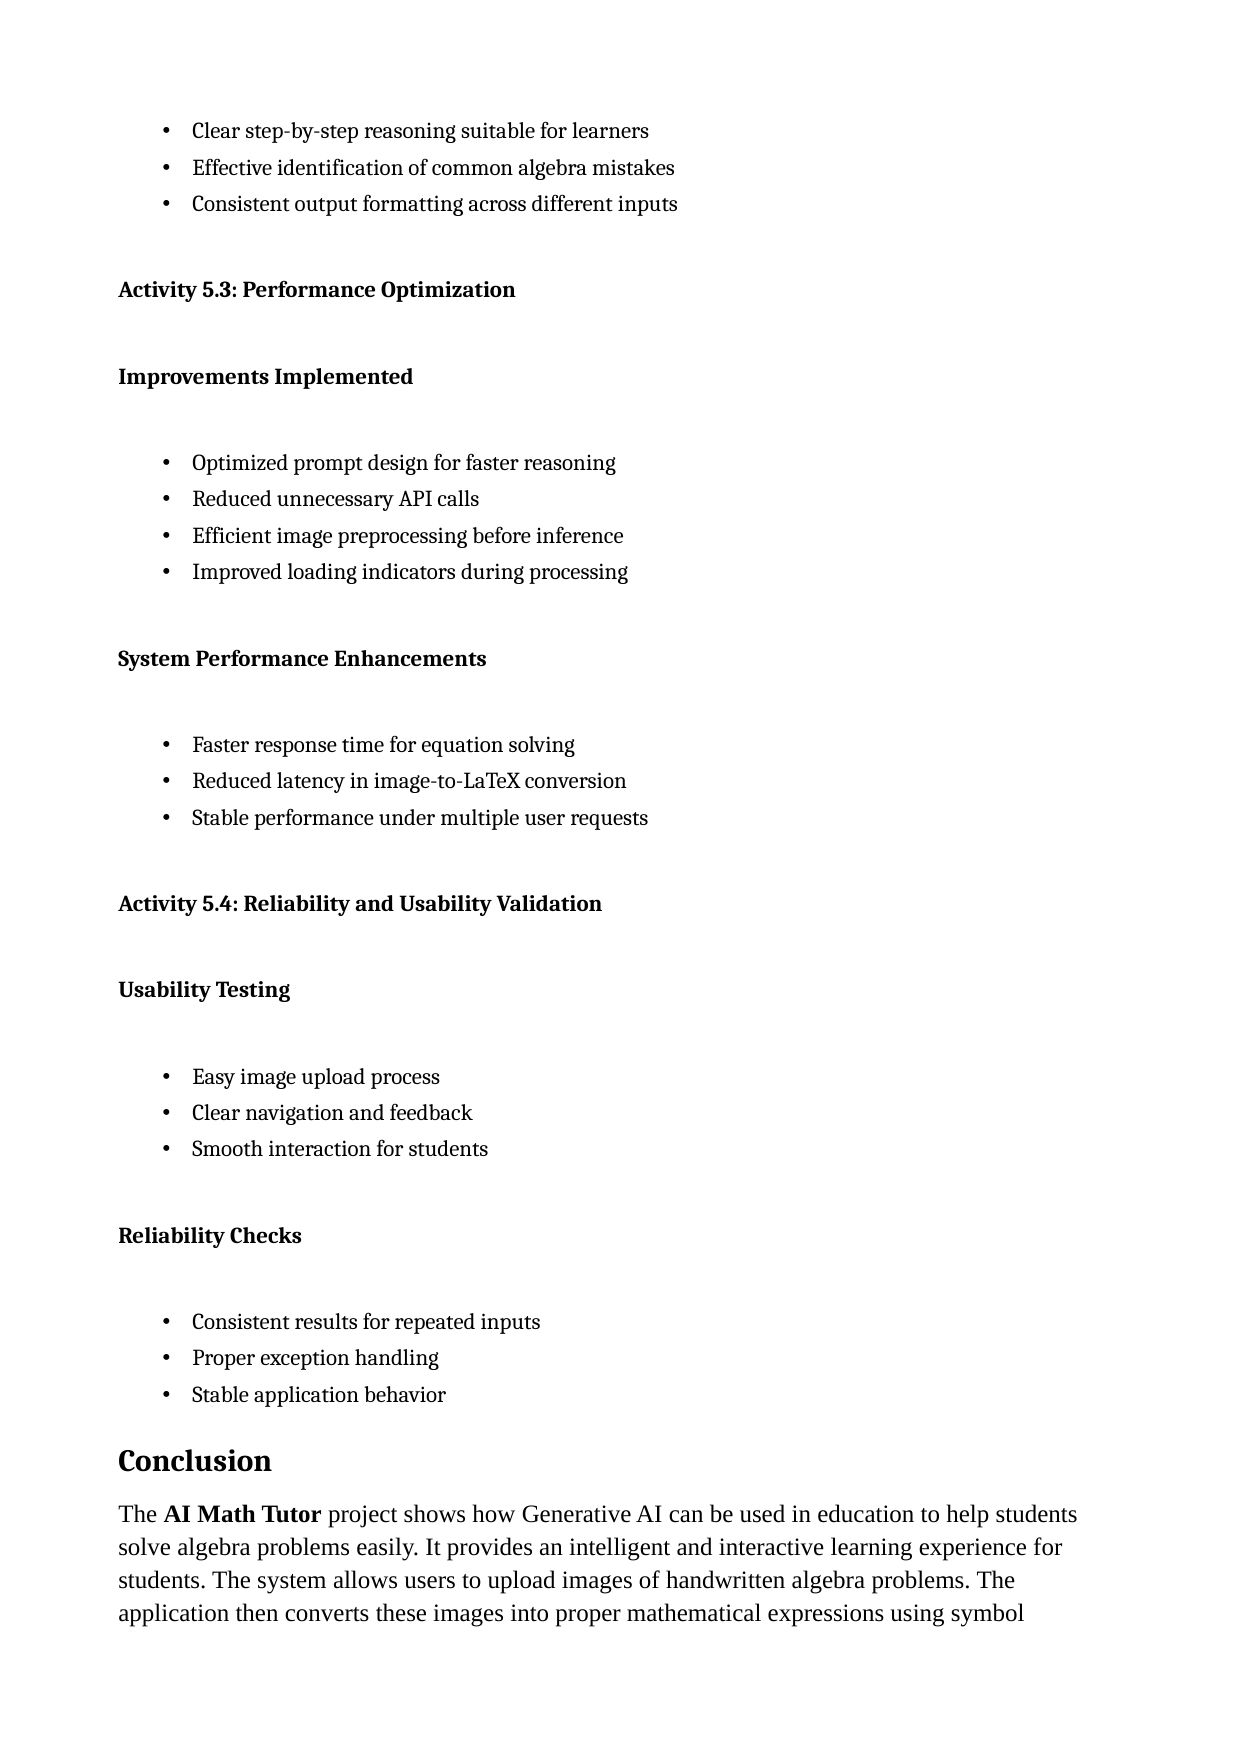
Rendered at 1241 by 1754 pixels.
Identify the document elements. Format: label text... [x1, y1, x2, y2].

text The AI Math Tutor project shows how Generative AI can be used in education to help students solve algebra problems easily. It provides an intelligent and interactive learning experience for students. The system allows users to upload images of handwritten algebra problems. The application then converts these images into proper mathematical expressions using symbol [118, 1499, 1122, 1627]
list Clear navigation and feedback [162, 1100, 1122, 1126]
list Clear step-by-step reasoning suitable for learners [162, 118, 1122, 144]
list Easy image upload process [162, 1063, 1122, 1090]
list Optimized prompt design for faster reasoning [162, 450, 1122, 476]
list Faster response time for equation solving [162, 732, 1122, 758]
text Reliability Checks [118, 1222, 1122, 1249]
list Reduced latency in image-to-LaTeX conversion [162, 768, 1122, 794]
text Improvements Implemented [118, 363, 1122, 390]
list Consistent results for repeated inputs [162, 1309, 1122, 1335]
text Activity 5.3: Performance Optimization [118, 277, 1122, 303]
list Efficient image preprocessing before inference [162, 523, 1122, 549]
text Usability Testing [118, 977, 1122, 1003]
list Stable application behavior [162, 1382, 1122, 1408]
text Conclusion [118, 1443, 1122, 1479]
list Effective identification of common algebra mistakes [162, 154, 1122, 181]
text Activity 5.4: Reliability and Usability Validation [118, 891, 1122, 917]
text System Performance Enhancements [118, 645, 1122, 672]
list Consistent output formatting across different inputs [162, 191, 1122, 217]
list Stable performance under multiple user requests [162, 804, 1122, 831]
list Improved loading indicators during processing [162, 559, 1122, 585]
list Smooth interaction for students [162, 1136, 1122, 1162]
list Reduced unnecessary API calls [162, 486, 1122, 513]
list Proper exception handling [162, 1345, 1122, 1372]
